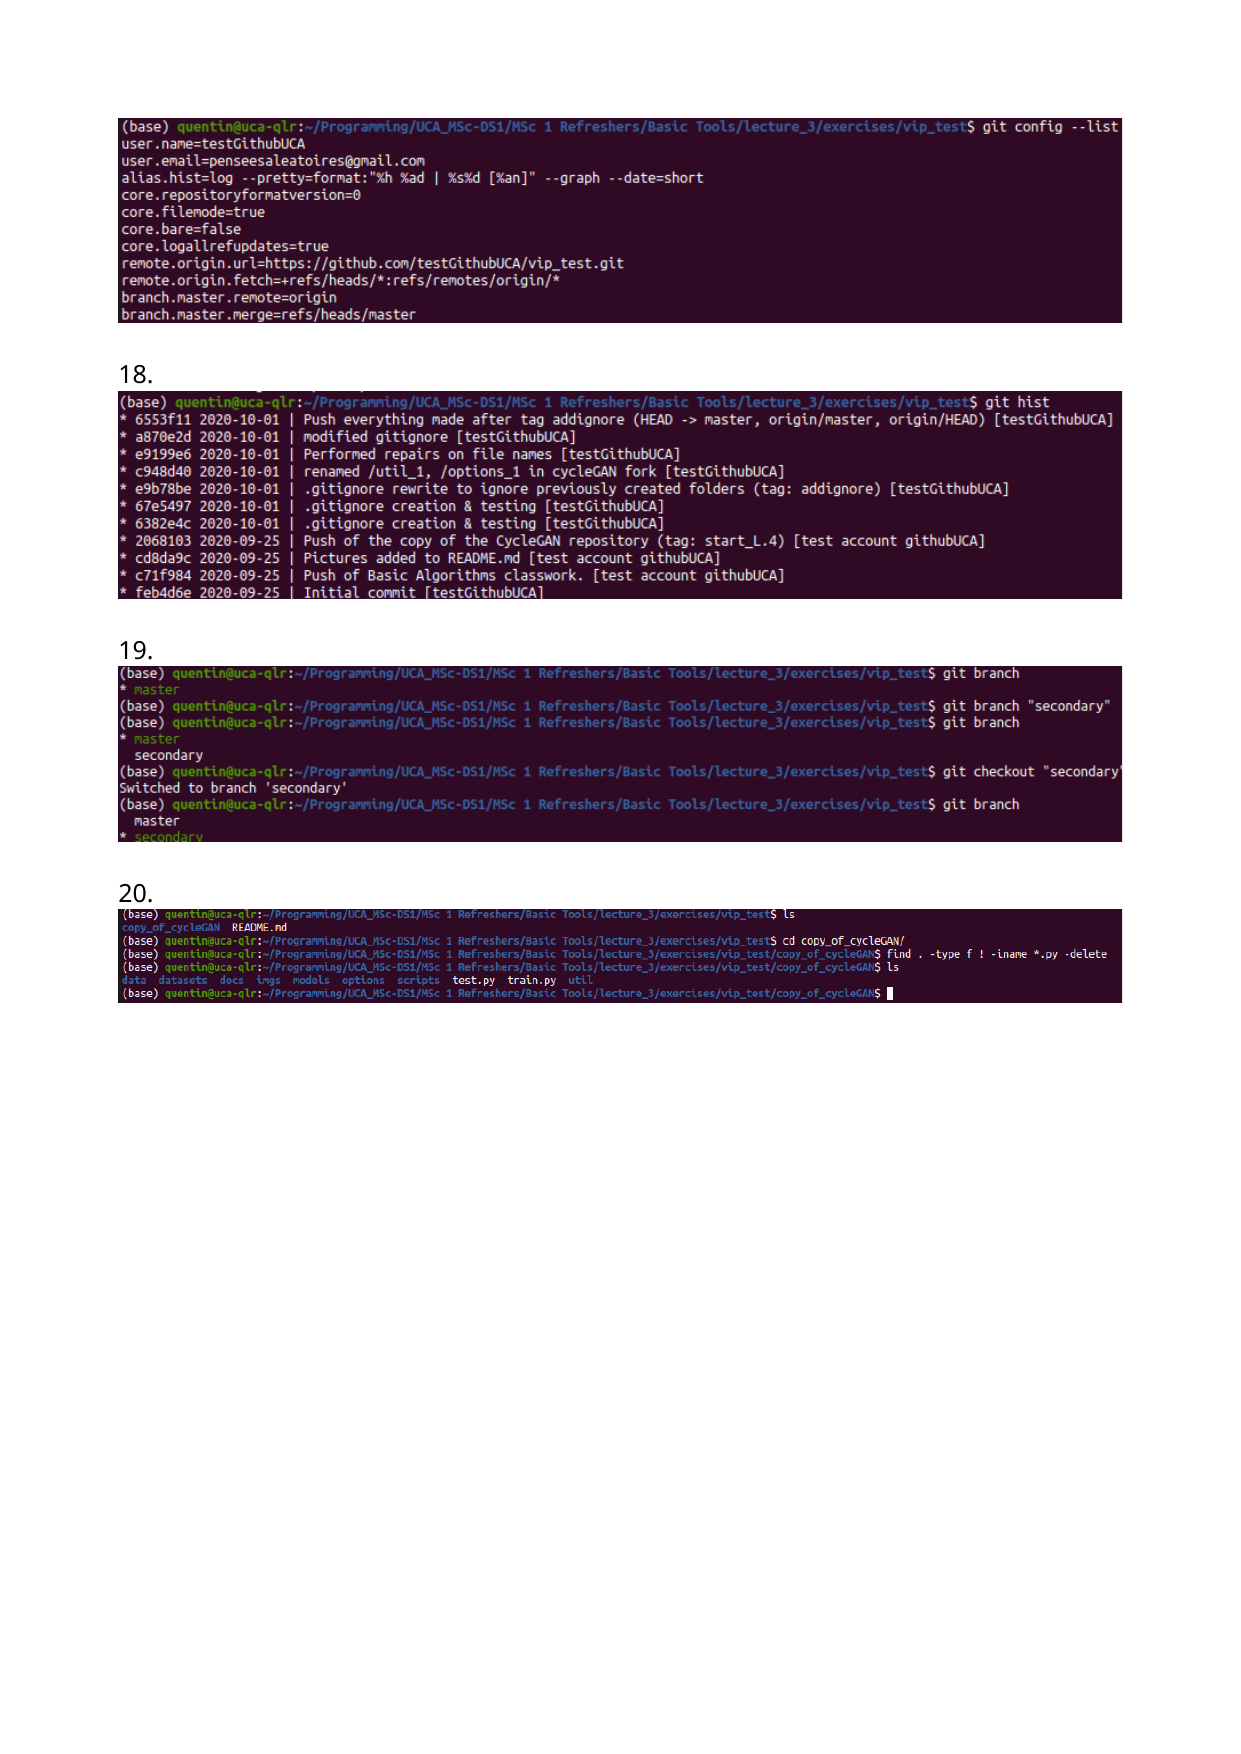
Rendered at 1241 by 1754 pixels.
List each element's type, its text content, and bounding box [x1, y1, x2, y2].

picture [118, 666, 1123, 842]
picture [118, 391, 1123, 599]
text 20. [118, 876, 1122, 909]
text 18. [118, 357, 1122, 391]
picture [118, 118, 1123, 323]
text 19. [118, 632, 1122, 666]
picture [118, 909, 1123, 1003]
